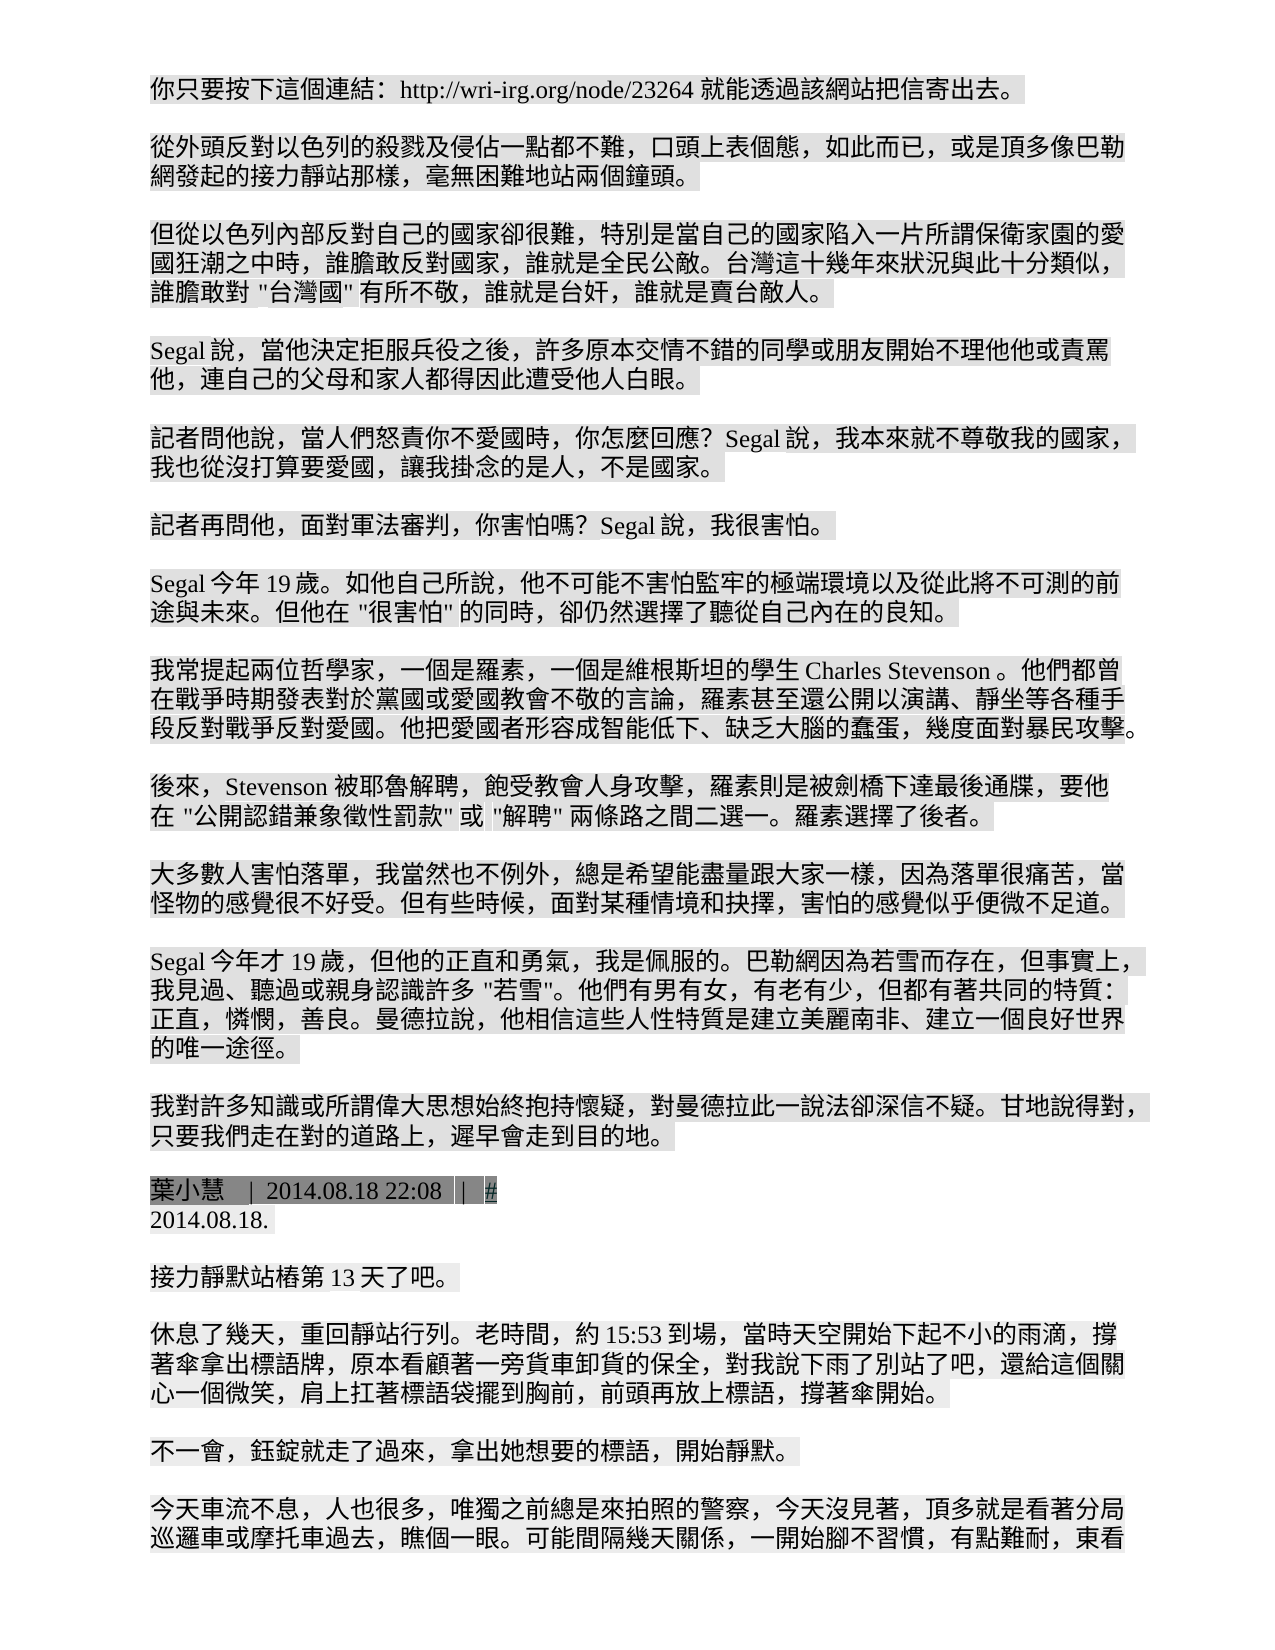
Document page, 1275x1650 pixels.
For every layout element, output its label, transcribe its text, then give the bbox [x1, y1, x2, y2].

text 葉小慧 | 2014.08.18 22:08 | # [150, 1176, 1125, 1205]
text 讓我掛念的是人，不是國家 陳真2014. 08. 19. 舊版的巴勒網右手邊原本有個計數器，計數拒絕服兵役而遭受軍法審判的以色列青年人數，這樣一些人，簡稱CO (conscientious objectors)，亦即良心的反對者。許多年前，巴勒網也曾翻譯過幾位CO所寫的文字。 幾個月前，一百多名將被徵召入伍的以色列青年發表了拒服以軍兵役的聲明如下： http://goo.gl/idy8SH 國際媒體最近普遍報導了一位19歲的以色列青年叫 Udi Segal。在 "反對以軍佔領" 的臉書上 (https://www.facebook.com/refusingIDF) 可以看到有關他的一些訊息，包括影片。 Youtube上也有他入獄前自錄的表白： https://www.youtube.com/watch?v=a_0mEbyz54Q 這裏也有一些訪談的影片及英文說明。 http://www.huffingtonpost.com/moriel-rothman/watch-israeli-refusenik-u_b_5629326.html 拒服兵役自然得面對軍法審判，是要坐牢的。底下有 Segal的牢房號碼，你可以寫信給他，但不一定能通過層層檢查。你也可以寫信給以色列的國防部長，表明你的態度。上面有各種連絡方法。 http://www.alternativenews.org/english/index.php/politics/activism/8367-act-demand-release-of-israeli-co-udi-segal 如果你不習慣或不會寫外文，底下有現成的信件內容。 http://www.wri-irg.org/node/23265 你只要按下這個連結：http://wri-irg.org/node/23264 就能透過該網站把信寄出去。 從外頭反對以色列的殺戮及侵佔一點都不難，口頭上表個態，如此而已，或是頂多像巴勒網發起的接力靜站那樣，毫無困難地站兩個鐘頭。 但從以色列內部反對自己的國家卻很難，特別是當自己的國家陷入一片所謂保衛家園的愛國狂潮之中時，誰膽敢反對國家，誰就是全民公敵。台灣這十幾年來狀況與此十分類似，誰膽敢對 "台灣國" 有所不敬，誰就是台奸，誰就是賣台敵人。 Segal說，當他決定拒服兵役之後，許多原本交情不錯的同學或朋友開始不理他他或責罵他，連自己的父母和家人都得因此遭受他人白眼。 記者問他說，當人們怒責你不愛國時，你怎麼回應？Segal說，我本來就不尊敬我的國家，我也從沒打算要愛國，讓我掛念的是人，不是國家。 記者再問他，面對軍法審判，你害怕嗎？Segal說，我很害怕。 Segal今年19歲。如他自己所說，他不可能不害怕監牢的極端環境以及從此將不可測的前途與未來。但他在 "很害怕" 的同時，卻仍然選擇了聽從自己內在的良知。 我常提起兩位哲學家，一個是羅素，一個是維根斯坦的學生Charles Stevenson 。他們都曾在戰爭時期發表對於黨國或愛國教會不敬的言論，羅素甚至還公開以演講、靜坐等各種手段反對戰爭反對愛國。他把愛國者形容成智能低下、缺乏大腦的蠢蛋，幾度面對暴民攻擊。 後來，Stevenson 被耶魯解聘，飽受教會人身攻擊，羅素則是被劍橋下達最後通牒，要他在 "公開認錯兼象徵性罰款" 或 "解聘" 兩條路之間二選一。羅素選擇了後者。 大多數人害怕落單，我當然也不例外，總是希望能盡量跟大家一樣，因為落單很痛苦，當怪物的感覺很不好受。但有些時候，面對某種情境和抉擇，害怕的感覺似乎便微不足道。 Segal今年才19歲，但他的正直和勇氣，我是佩服的。巴勒網因為若雪而存在，但事實上，我見過、聽過或親身認識許多 "若雪"。他們有男有女，有老有少，但都有著共同的特質：正直，憐憫，善良。曼德拉說，他相信這些人性特質是建立美麗南非、建立一個良好世界的唯一途徑。 我對許多知識或所謂偉大思想始終抱持懷疑，對曼德拉此一說法卻深信不疑。甘地說得對，只要我們走在對的道路上，遲早會走到目的地。 [150, 75, 1125, 1151]
text 2014.08.18. 接力靜默站樁第13天了吧。 休息了幾天，重回靜站行列。老時間，約15:53到場，當時天空開始下起不小的雨滴，撐著傘拿出標語牌，原本看顧著一旁貨車卸貨的保全，對我說下雨了別站了吧，還給這個關心一個微笑，肩上扛著標語袋擺到胸前，前頭再放上標語，撐著傘開始。 不一會，鈺錠就走了過來，拿出她想要的標語，開始靜默。 今天車流不息，人也很多，唯獨之前總是來拍照的警察，今天沒見著，頂多就是看著分局巡邏車或摩托車過去，瞧個一眼。可能間隔幾天關係，一開始腳不習慣，有點難耐，東看 [150, 1205, 1125, 1553]
